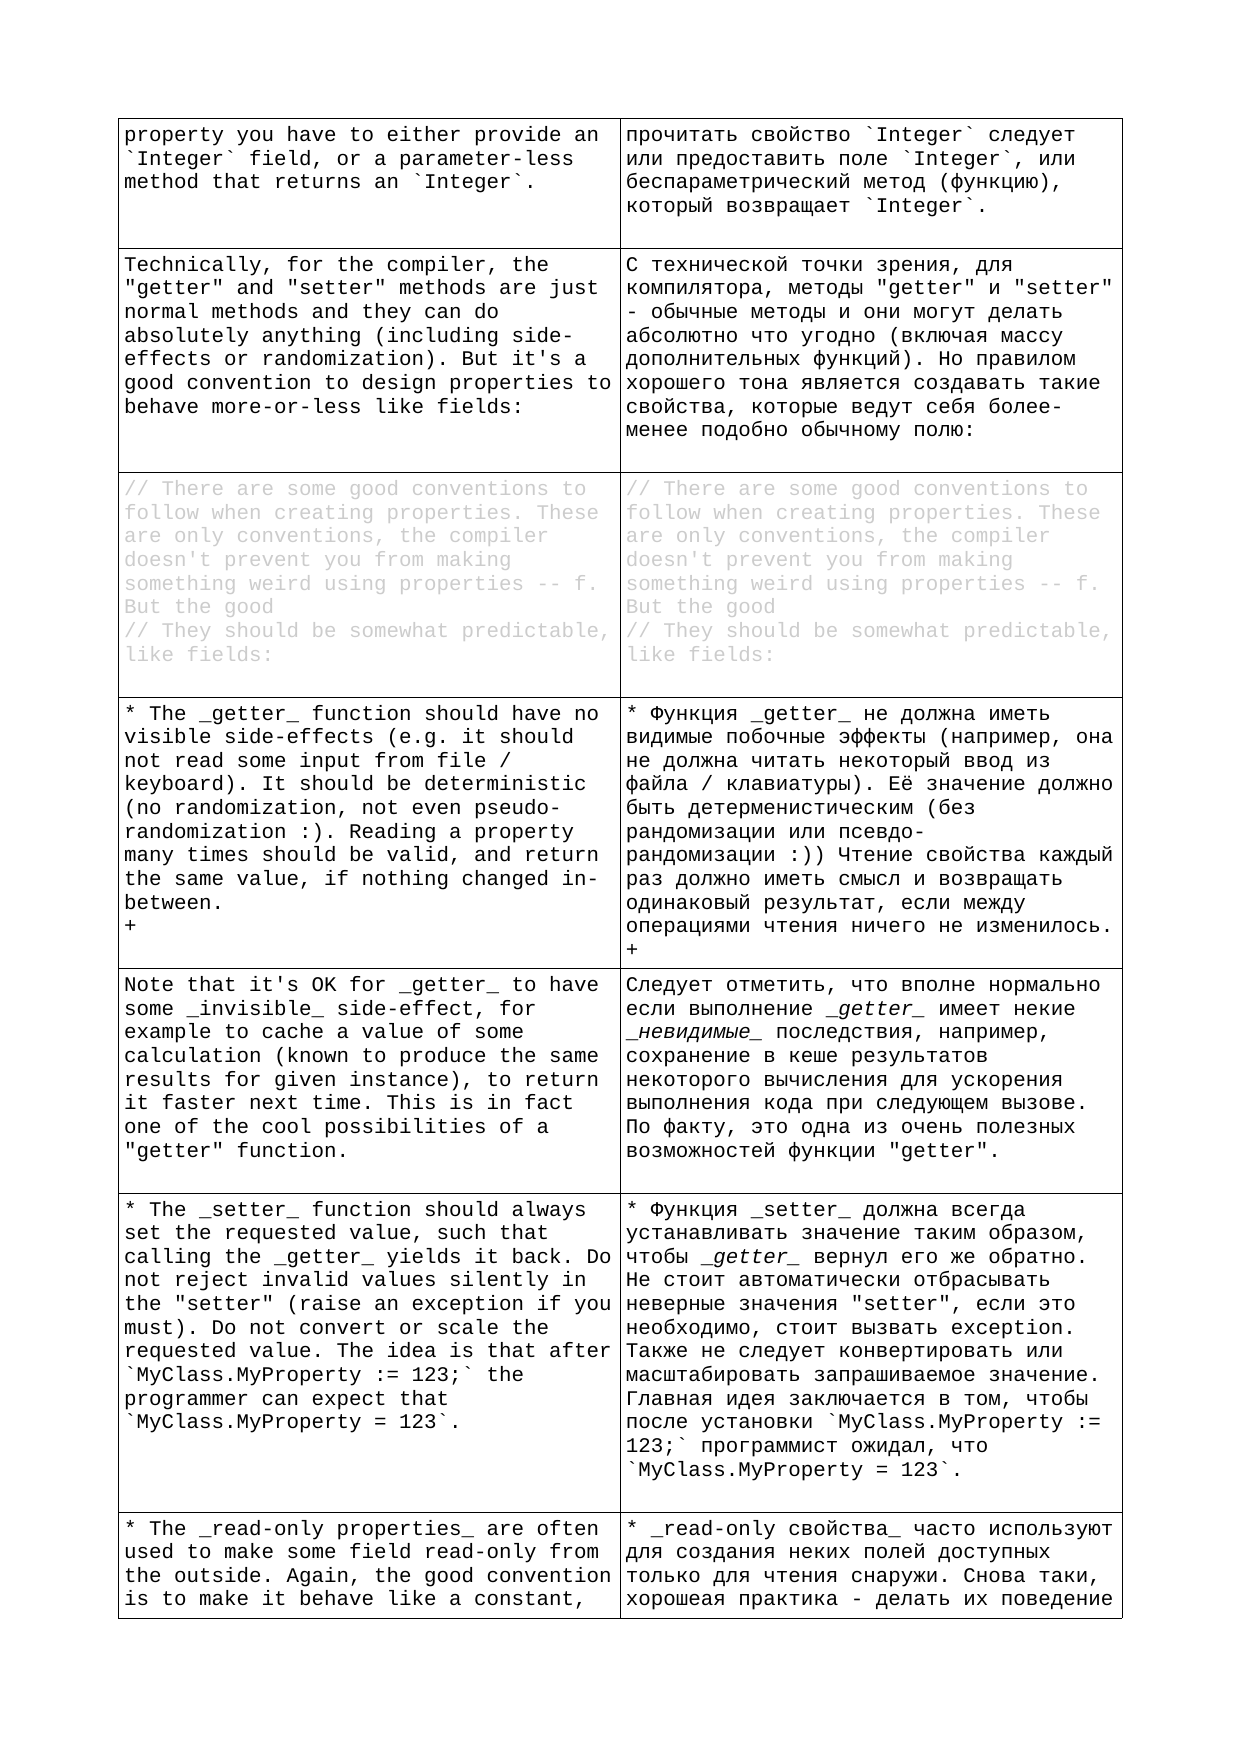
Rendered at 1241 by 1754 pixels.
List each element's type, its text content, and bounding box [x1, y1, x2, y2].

table_cell property you have to either provide an `Integer` field, or a parameter-less method that returns an `Integer`. [119, 119, 620, 248]
table_cell // There are some good conventions to follow when creating properties. These are only conventions, the compiler doesn't prevent you from making something weird using properties -- f. But the good // They should be somewhat predictable, like fields: [119, 473, 620, 697]
table_cell Note that it's OK for _getter_ to have some _invisible_ side-effect, for example to cache a value of some calculation (known to produce the same results for given instance), to return it faster next time. This is in fact one of the cool possibilities of a "getter" function. [119, 969, 620, 1193]
table_cell // There are some good conventions to follow when creating properties. These are only conventions, the compiler doesn't prevent you from making something weird using properties -- f. But the good // They should be somewhat predictable, like fields: [621, 473, 1122, 697]
table_cell * The _getter_ function should have no visible side-effects (e.g. it should not read some input from file / keyboard). It should be deterministic (no randomization, not even pseudo-randomization :). Reading a property many times should be valid, and return the same value, if nothing changed in-between. + [119, 698, 620, 968]
table_cell * The _read-only properties_ are often used to make some field read-only from the outside. Again, the good convention is to make it behave like a constant, [119, 1513, 620, 1618]
table_cell * Функция _setter_ должна всегда устанавливать значение таким образом, чтобы _getter_ вернул его же обратно. Не стоит автоматически отбрасывать неверные значения "setter", если это необходимо, стоит вызвать exception. Также не следует конвертировать или масштабировать запрашиваемое значение. Главная идея заключается в том, чтобы после установки `MyClass.MyProperty := 123;` программист ожидал, что `MyClass.MyProperty = 123`. [621, 1194, 1122, 1512]
table_cell Technically, for the compiler, the "getter" and "setter" methods are just normal methods and they can do absolutely anything (including side-effects or randomization). But it's a good convention to design properties to behave more-or-less like fields: [119, 249, 620, 472]
table_cell С технической точки зрения, для компилятора, методы "getter" и "setter" - обычные методы и они могут делать абсолютно что угодно (включая массу дополнительных функций). Но правилом хорошего тона является создавать такие свойства, которые ведут себя более-менее подобно обычному полю: [621, 249, 1122, 472]
table_cell * Функция _getter_ не должна иметь видимые побочные эффекты (например, она не должна читать некоторый ввод из файла / клавиатуры). Её значение должно быть детерменистическим (без рандомизации или псевдо-рандомизации :)) Чтение свойства каждый раз должно иметь смысл и возвращать одинаковый результат, если между операциями чтения ничего не изменилось. + [621, 698, 1122, 968]
table_cell прочитать свойство `Integer` следует или предоставить поле `Integer`, или беспараметрический метод (функцию), который возвращает `Integer`. [621, 119, 1122, 248]
table_cell Следует отметить, что вполне нормально если выполнение _getter_ имеет некие _невидимые_ последствия, например, сохранение в кеше результатов некоторого вычисления для ускорения выполнения кода при следующем вызове. По факту, это одна из очень полезных возможностей функции "getter". [621, 969, 1122, 1193]
table_cell * The _setter_ function should always set the requested value, such that calling the _getter_ yields it back. Do not reject invalid values silently in the "setter" (raise an exception if you must). Do not convert or scale the requested value. The idea is that after `MyClass.MyProperty := 123;` the programmer can expect that `MyClass.MyProperty = 123`. [119, 1194, 620, 1512]
table_cell * _read-only свойства_ часто используют для создания неких полей доступных только для чтения снаружи. Снова таки, хорошеая практика - делать их поведение [621, 1513, 1122, 1618]
